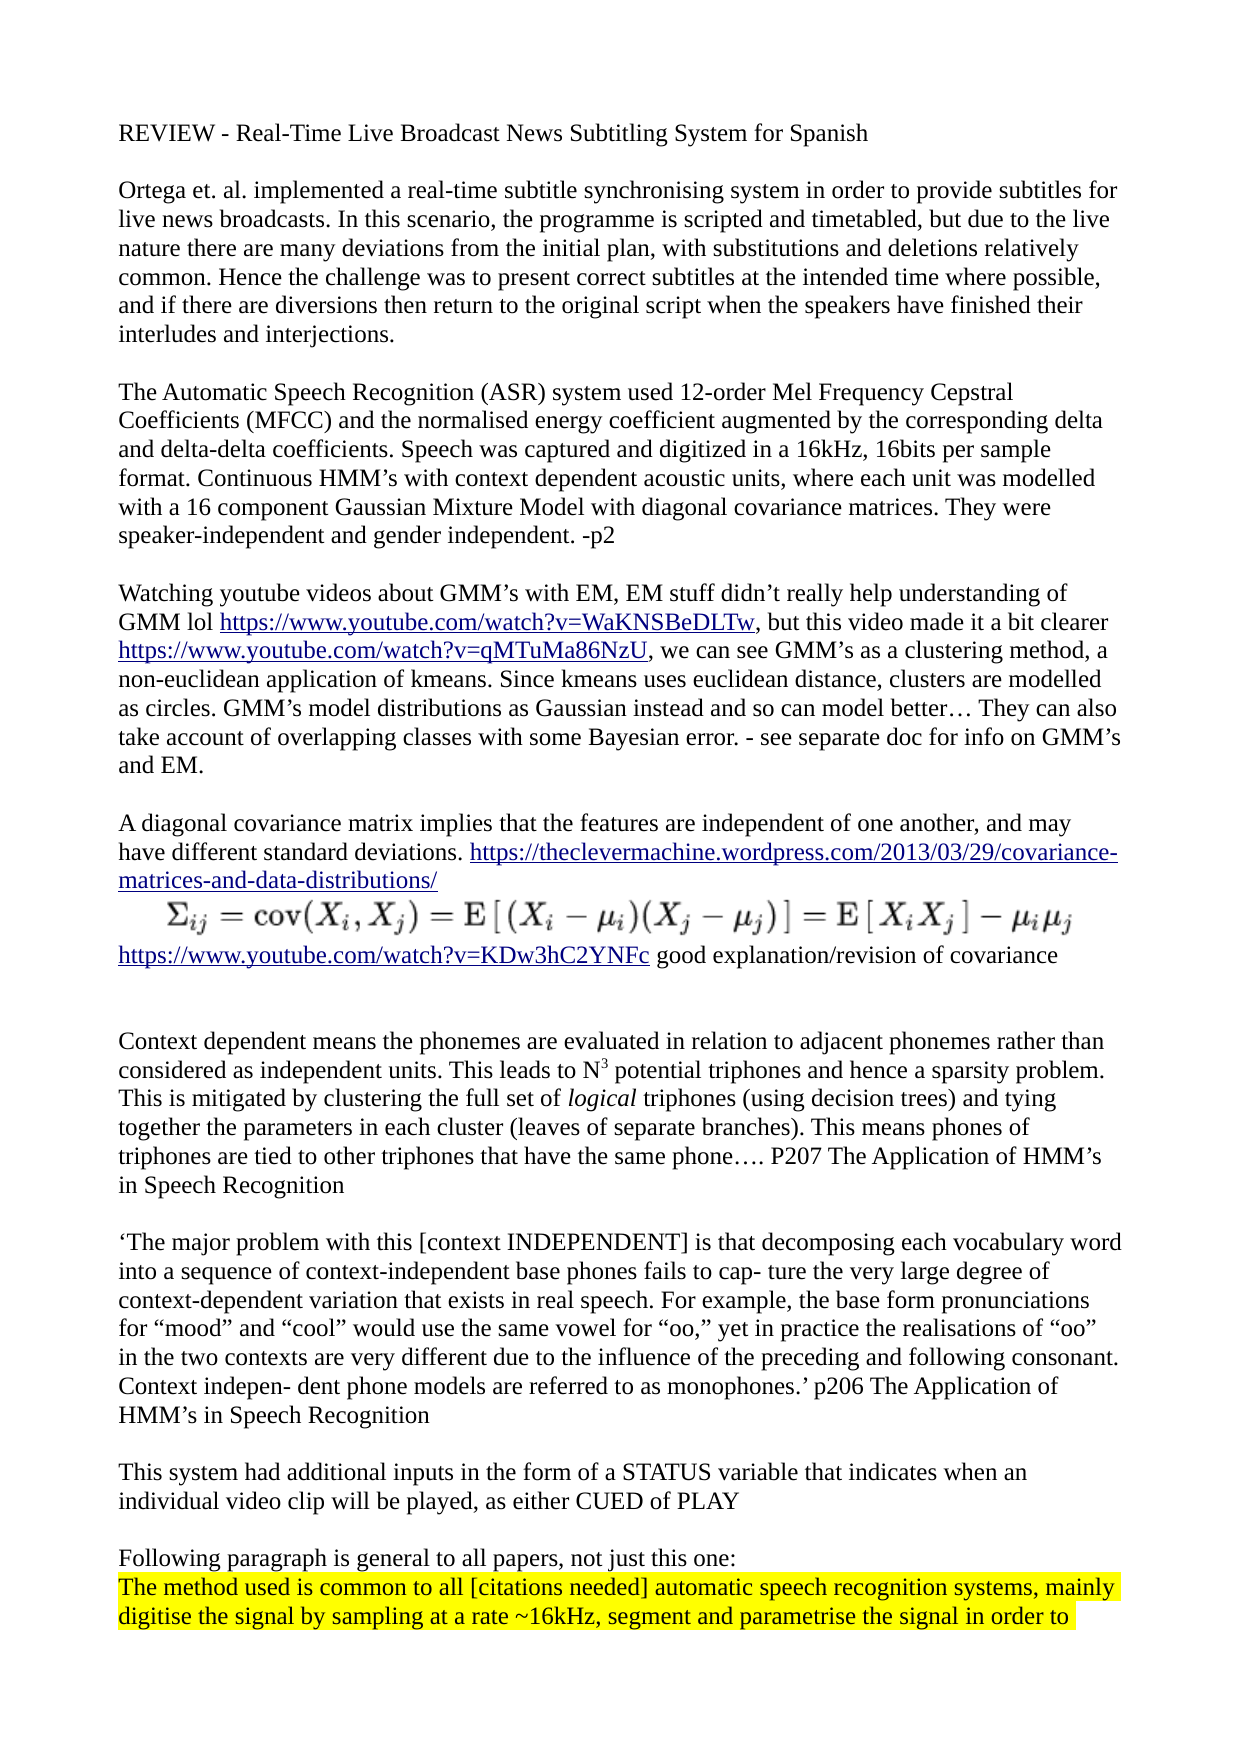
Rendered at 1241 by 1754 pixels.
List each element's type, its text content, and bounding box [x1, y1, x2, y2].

text https://www.youtube.com/watch?v=KDw3hC2YNFc good explanation/revision of covariance [118, 894, 1122, 968]
text Following paragraph is general to all papers, not just this one: [118, 1543, 1122, 1572]
text Watching youtube videos about GMM’s with EM, EM stuff didn’t really help understanding of GMM lol https://www.youtube.com/watch?v=WaKNSBeDLTw, but this video made it a bit clearer https://www.youtube.com/watch?v=qMTuMa86NzU, we can see GMM’s as a clustering method, a non-euclidean application of kmeans. Since kmeans uses euclidean distance, clusters are modelled as circles. GMM’s model distributions as Gaussian instead and so can model better… They can also take account of overlapping classes with some Bayesian error. - see separate doc for info on GMM’s and EM. [118, 578, 1122, 779]
text REVIEW - Real-Time Live Broadcast News Subtitling System for Spanish [118, 118, 1122, 147]
text Ortega et. al. implemented a real-time subtitle synchronising system in order to provide subtitles for live news broadcasts. In this scenario, the programme is scripted and timetabled, but due to the live nature there are many deviations from the initial plan, with substitutions and deletions relatively common. Hence the challenge was to present correct subtitles at the intended time where possible, and if there are diversions then return to the original script when the speakers have finished their interludes and interjections. [118, 176, 1122, 348]
text This system had additional inputs in the form of a STATUS variable that indicates when an individual video clip will be played, as either CUED of PLAY [118, 1457, 1122, 1515]
text ‘The major problem with this [context INDEPENDENT] is that decomposing each vocabulary word into a sequence of context-independent base phones fails to cap- ture the very large degree of context-dependent variation that exists in real speech. For example, the base form pronunciations for “mood” and “cool” would use the same vowel for “oo,” yet in practice the realisations of “oo” in the two contexts are very different due to the influence of the preceding and following consonant. Context indepen- dent phone models are referred to as monophones.’ p206 The Application of HMM’s in Speech Recognition [118, 1227, 1122, 1428]
text A diagonal covariance matrix implies that the features are independent of one another, and may have different standard deviations. https://theclevermachine.wordpress.com/2013/03/29/covariance-matrices-and-data-distributions/ [118, 808, 1122, 894]
picture [166, 894, 1074, 940]
text The Automatic Speech Recognition (ASR) system used 12-order Mel Frequency Cepstral Coefficients (MFCC) and the normalised energy coefficient augmented by the corresponding delta and delta-delta coefficients. Speech was captured and digitized in a 16kHz, 16bits per sample format. Continuous HMM’s with context dependent acoustic units, where each unit was modelled with a 16 component Gaussian Mixture Model with diagonal covariance matrices. They were speaker-independent and gender independent. -p2 [118, 377, 1122, 549]
text The method used is common to all [citations needed] automatic speech recognition systems, mainly digitise the signal by sampling at a rate ~16kHz, segment and parametrise the signal in order to [118, 1572, 1122, 1630]
text Context dependent means the phonemes are evaluated in relation to adjacent phonemes rather than considered as independent units. This leads to N3 potential triphones and hence a sparsity problem. This is mitigated by clustering the full set of logical triphones (using decision trees) and tying together the parameters in each cluster (leaves of separate branches). This means phones of triphones are tied to other triphones that have the same phone…. P207 The Application of HMM’s in Speech Recognition [118, 1026, 1122, 1198]
